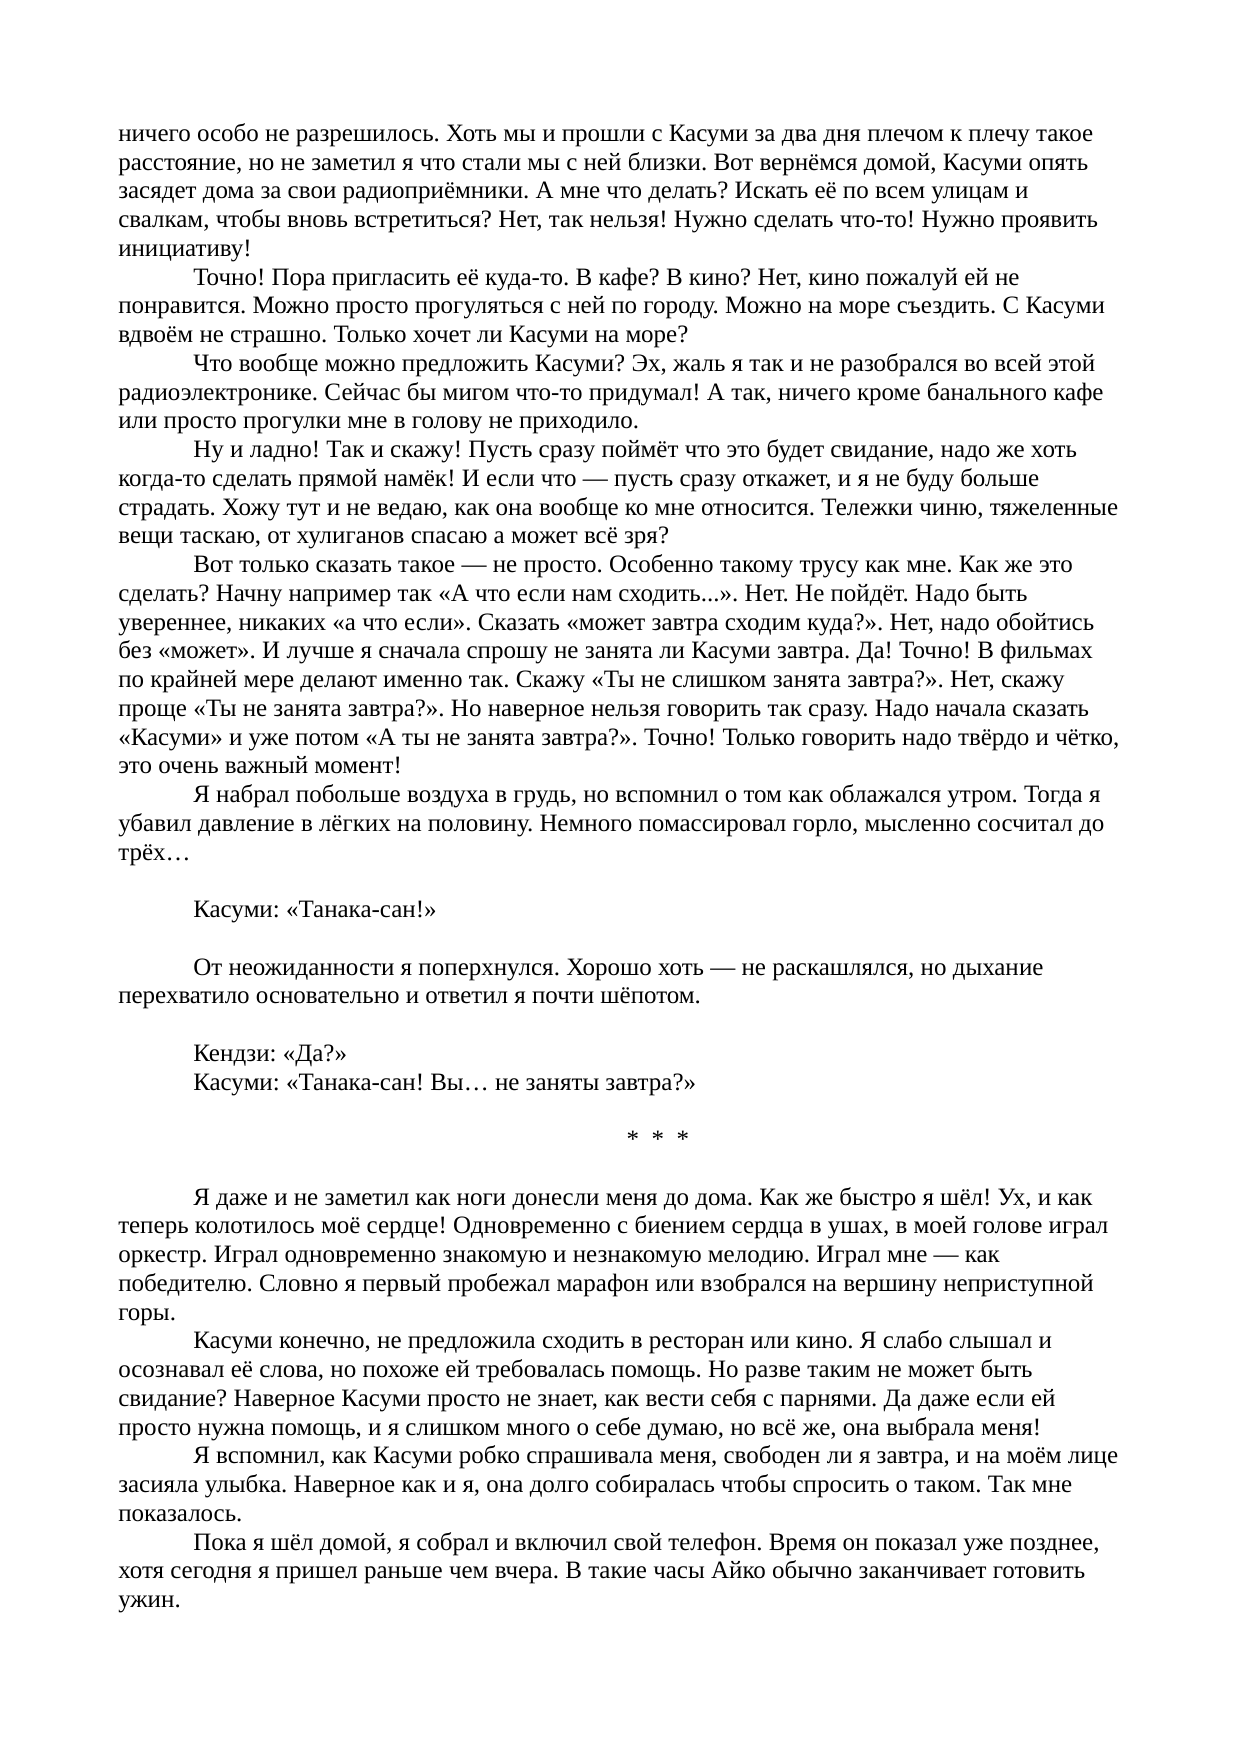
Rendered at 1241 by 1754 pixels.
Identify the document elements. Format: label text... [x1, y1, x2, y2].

text Вот только сказать такое — не просто. Особенно такому трусу как мне. Как же это сделать? Начну например так «А что если нам сходить...». Нет. Не пойдёт. Надо быть увереннее, никаких «а что если». Сказать «может завтра сходим куда?». Нет, надо обойтись без «может». И лучше я сначала спрошу не занята ли Касуми завтра. Да! Точно! В фильмах по крайней мере делают именно так. Скажу «Ты не слишком занята завтра?». Нет, скажу проще «Ты не занята завтра?». Но наверное нельзя говорить так сразу. Надо начала сказать «Касуми» и уже потом «А ты не занята завтра?». Точно! Только говорить надо твёрдо и чётко, это очень важный момент! [118, 549, 1122, 779]
text Пока я шёл домой, я собрал и включил свой телефон. Время он показал уже позднее, хотя сегодня я пришел раньше чем вчера. В такие часы Айко обычно заканчивает готовить ужин. [118, 1527, 1122, 1613]
text От неожиданности я поперхнулся. Хорошо хоть — не раскашлялся, но дыхание перехватило основательно и ответил я почти шёпотом. [118, 952, 1122, 1009]
text Что вообще можно предложить Касуми? Эх, жаль я так и не разобрался во всей этой радиоэлектронике. Сейчас бы мигом что-то придумал! А так, ничего кроме банального кафе или просто прогулки мне в голову не приходило. [118, 348, 1122, 434]
text Я набрал побольше воздуха в грудь, но вспомнил о том как облажался утром. Тогда я убавил давление в лёгких на половину. Немного помассировал горло, мысленно сосчитал до трёх… [118, 779, 1122, 866]
text Кендзи: «Да?» [118, 1038, 1122, 1067]
text Касуми: «Танака-сан!» [118, 894, 1122, 923]
text Касуми конечно, не предложила сходить в ресторан или кино. Я слабо слышал и осознавал её слова, но похоже ей требовалась помощь. Но разве таким не может быть свидание? Наверное Касуми просто не знает, как вести себя с парнями. Да даже если ей просто нужна помощь, и я слишком много о себе думаю, но всё же, она выбрала меня! [118, 1326, 1122, 1441]
text * * * [118, 1124, 1122, 1153]
text Касуми: «Танака-сан! Вы… не заняты завтра?» [118, 1067, 1122, 1096]
text Я даже и не заметил как ноги донесли меня до дома. Как же быстро я шёл! Ух, и как теперь колотилось моё сердце! Одновременно с биением сердца в ушах, в моей голове играл оркестр. Играл одновременно знакомую и незнакомую мелодию. Играл мне — как победителю. Словно я первый пробежал марафон или взобрался на вершину неприступной горы. [118, 1182, 1122, 1326]
text Я вспомнил, как Касуми робко спрашивала меня, свободен ли я завтра, и на моём лице засияла улыбка. Наверное как и я, она долго собиралась чтобы спросить о таком. Так мне показалось. [118, 1441, 1122, 1527]
text Ну и ладно! Так и скажу! Пусть сразу поймёт что это будет свидание, надо же хоть когда-то сделать прямой намёк! И если что — пусть сразу откажет, и я не буду больше страдать. Хожу тут и не ведаю, как она вообще ко мне относится. Тележки чиню, тяжеленные вещи таскаю, от хулиганов спасаю а может всё зря? [118, 434, 1122, 549]
text Точно! Пора пригласить её куда-то. В кафе? В кино? Нет, кино пожалуй ей не понравится. Можно просто прогуляться с ней по городу. Можно на море съездить. С Касуми вдвоём не страшно. Только хочет ли Касуми на море? [118, 262, 1122, 348]
text ничего особо не разрешилось. Хоть мы и прошли с Касуми за два дня плечом к плечу такое расстояние, но не заметил я что стали мы с ней близки. Вот вернёмся домой, Касуми опять засядет дома за свои радиоприёмники. А мне что делать? Искать её по всем улицам и свалкам, чтобы вновь встретиться? Нет, так нельзя! Нужно сделать что-то! Нужно проявить инициативу! [118, 118, 1122, 262]
